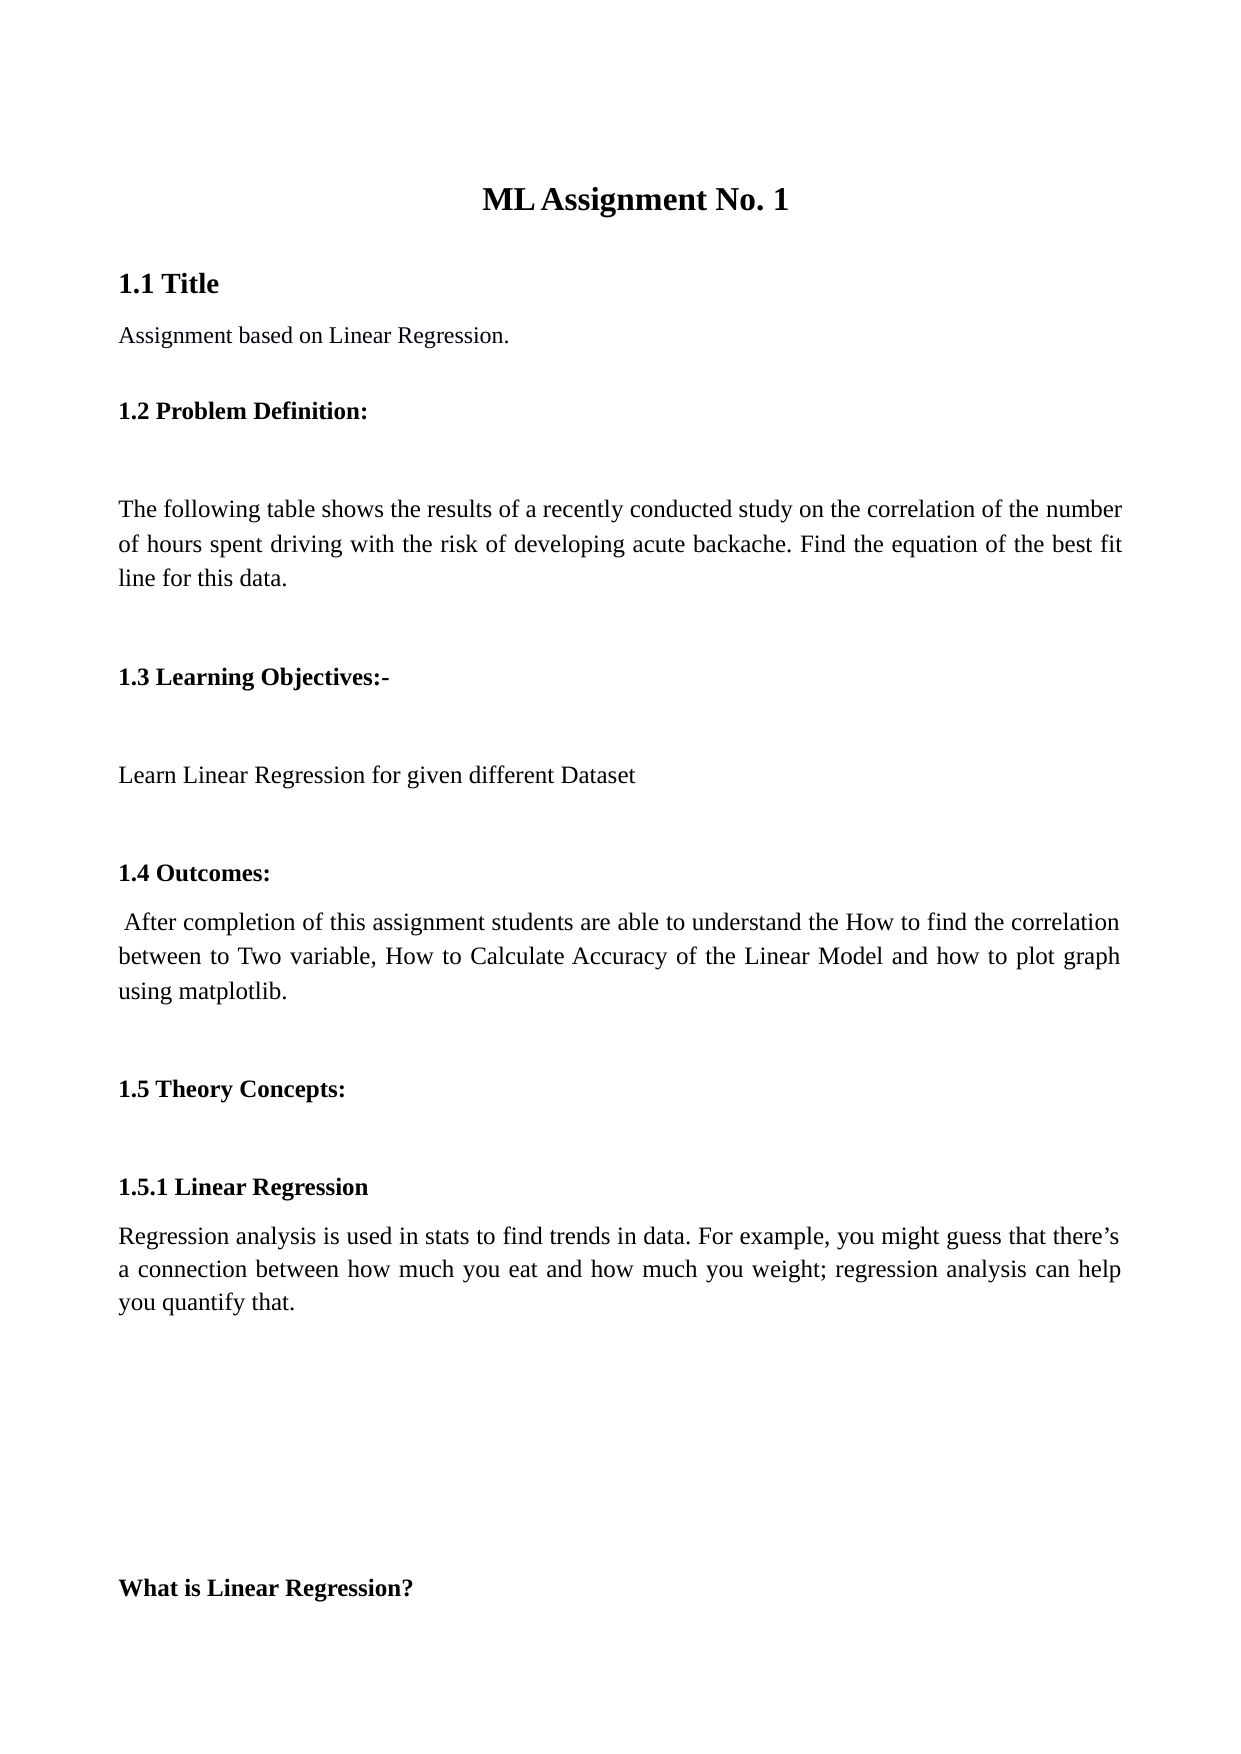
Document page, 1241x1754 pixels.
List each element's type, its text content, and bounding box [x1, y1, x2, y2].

text What is Linear Regression? [118, 1573, 1122, 1602]
text 1.3 Learning Objectives:- [118, 662, 1122, 690]
text Regression analysis is used in stats to find trends in data. For example, you might guess that there’s a connection between how much you eat and how much you weight; regression analysis can help you quantify that. [118, 1221, 1122, 1316]
text ML Assignment No. 1 [149, 179, 1122, 217]
text 1.5 Theory Concepts: [118, 1074, 1122, 1103]
text After completion of this assignment students are able to understand the How to find the correlation between to Two variable, How to Calculate Accuracy of the Linear Model and how to plot graph using matplotlib. [118, 907, 1122, 1004]
text Learn Linear Regression for given different Dataset [118, 760, 1122, 788]
text 1.1 Title [118, 266, 1122, 300]
text 1.4 Outcomes: [118, 858, 1122, 887]
text 1.2 Problem Definition: [118, 396, 1122, 425]
text Assignment based on Linear Regression. [118, 321, 1122, 349]
text 1.5.1 Linear Regression [118, 1172, 1122, 1201]
text The following table shows the results of a recently conducted study on the correlation of the number of hours spent driving with the risk of developing acute backache. Find the equation of the best fit line for this data. [118, 494, 1122, 592]
